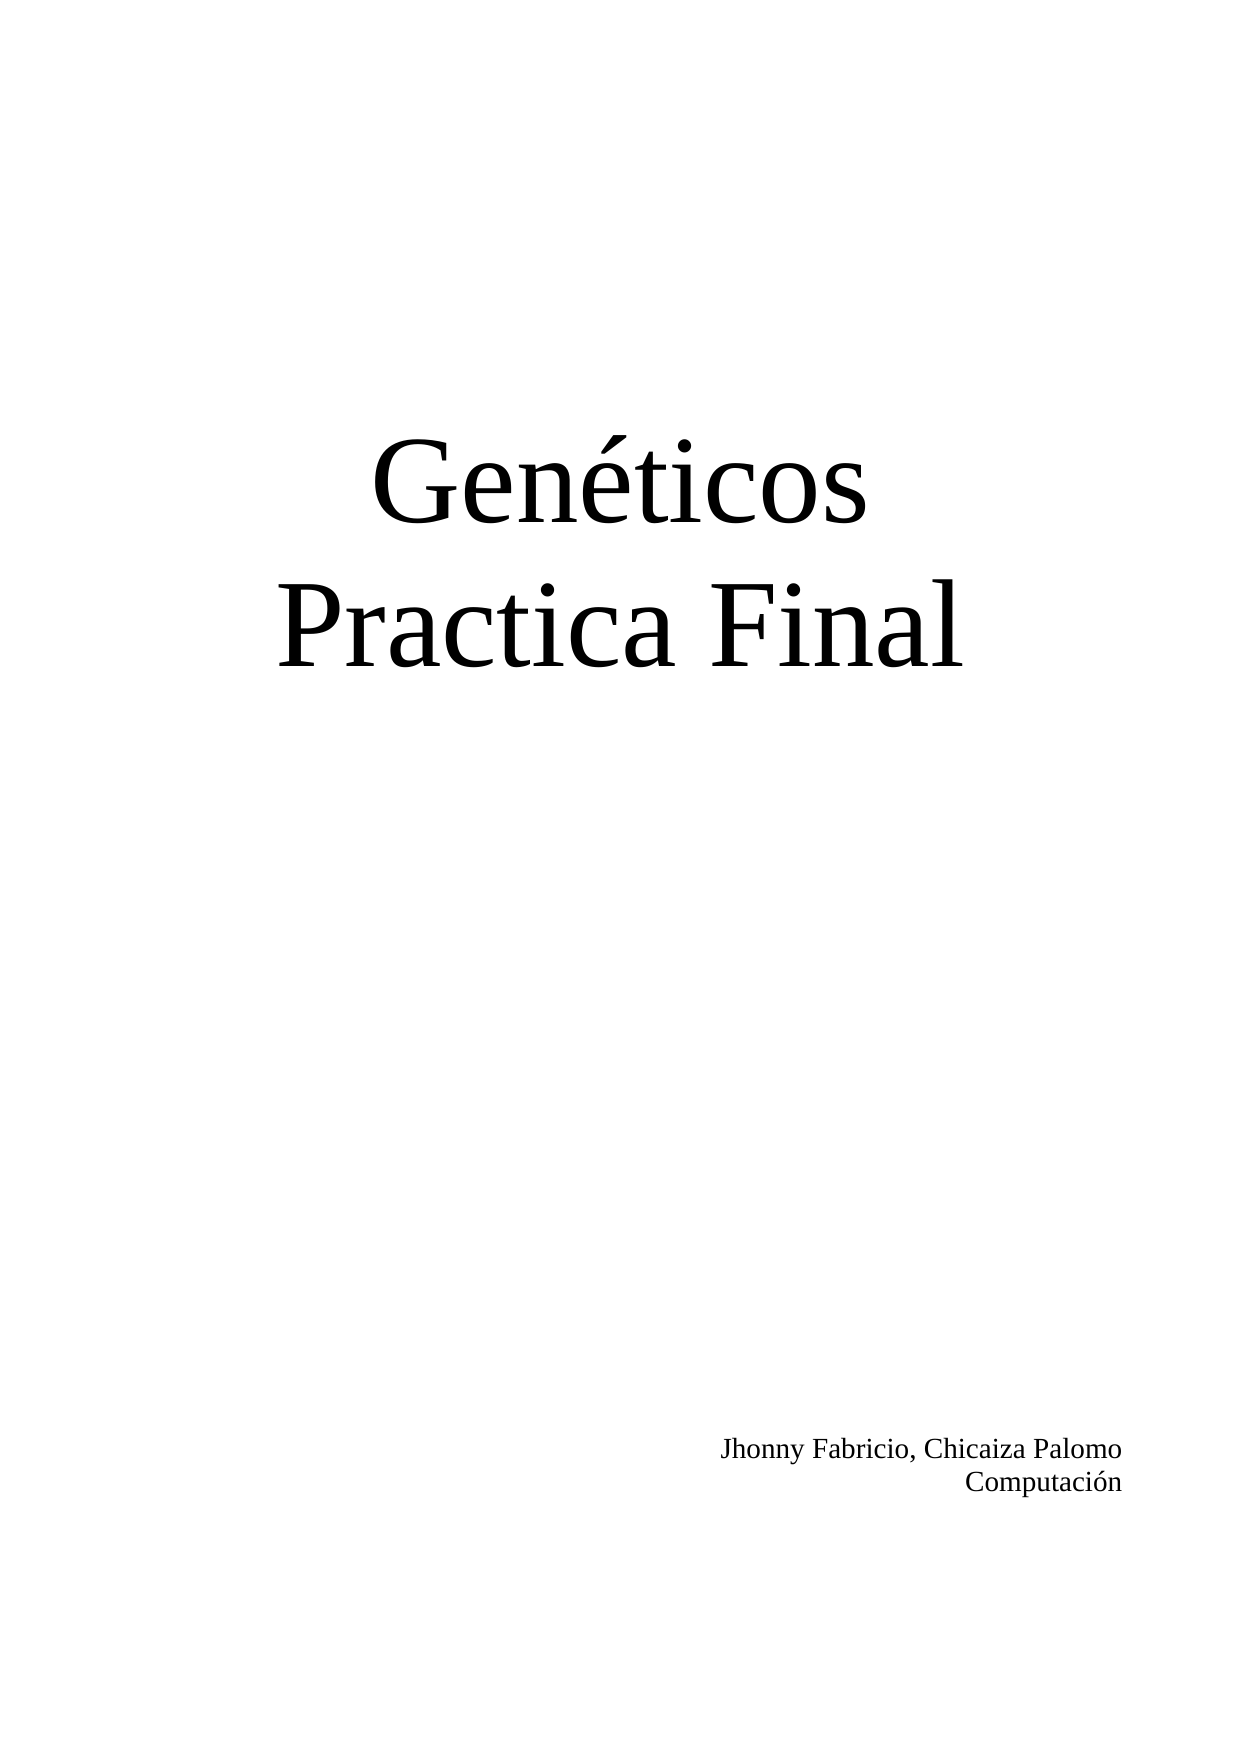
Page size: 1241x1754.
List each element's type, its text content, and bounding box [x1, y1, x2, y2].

text Genéticos [118, 406, 1122, 549]
text Jhonny Fabricio, Chicaiza Palomo [118, 1431, 1122, 1464]
text Practica Final [118, 549, 1122, 693]
text Computación [118, 1464, 1122, 1498]
